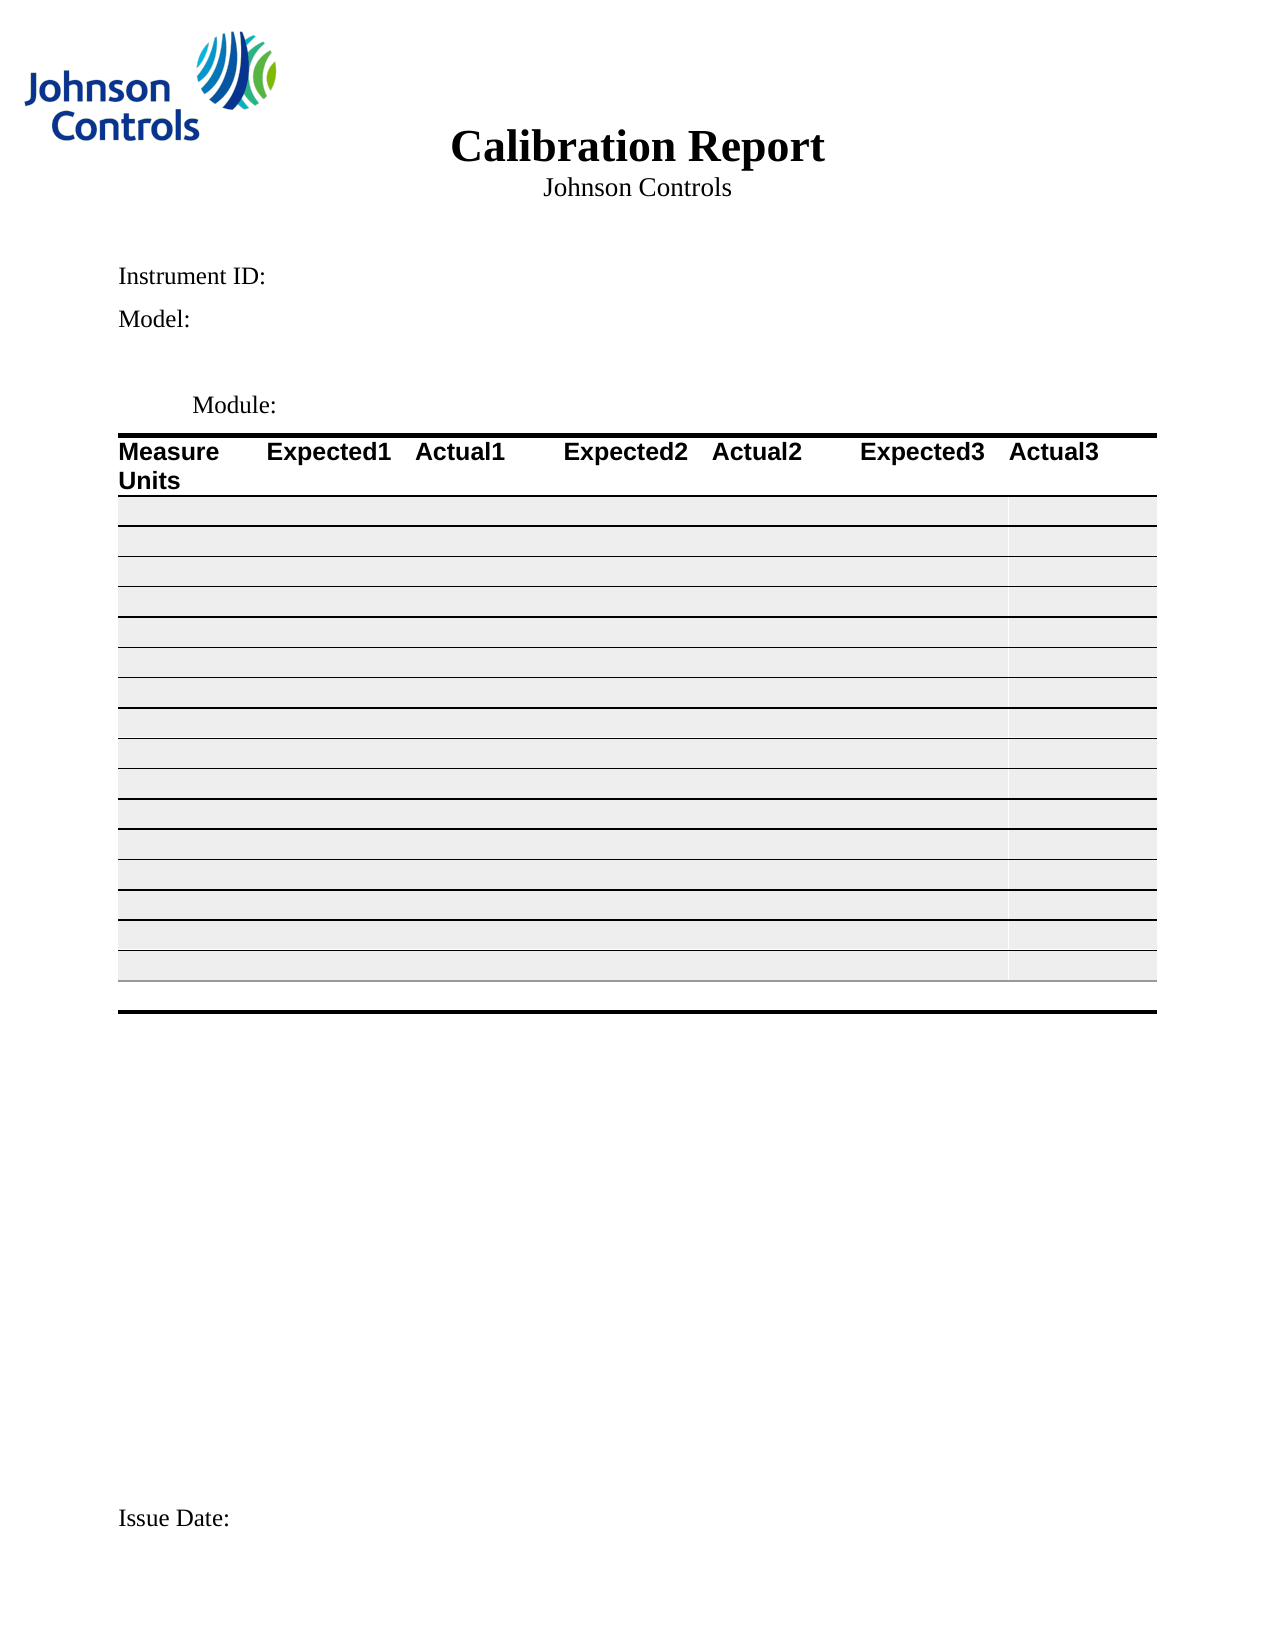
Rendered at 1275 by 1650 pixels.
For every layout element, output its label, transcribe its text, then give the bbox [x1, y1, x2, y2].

table_cell [415, 497, 563, 525]
table_cell [118, 891, 266, 919]
table_header Actual2 [712, 438, 860, 495]
table_cell [118, 830, 266, 859]
table_cell [563, 921, 712, 949]
table_cell [860, 618, 1008, 646]
table_cell [1009, 557, 1157, 586]
table_cell [712, 860, 860, 889]
table_cell [266, 678, 415, 707]
table_cell [563, 800, 712, 828]
table_cell [712, 648, 860, 677]
table_cell [415, 830, 563, 859]
table_cell [712, 769, 860, 798]
table_cell [563, 648, 712, 677]
table_cell [860, 739, 1008, 768]
table_cell [415, 648, 563, 677]
table_cell [563, 618, 712, 646]
table_cell [563, 830, 712, 859]
table_cell [118, 800, 266, 828]
table_cell [712, 709, 860, 737]
table_cell [118, 587, 266, 616]
table_cell [266, 982, 415, 1010]
table_cell [563, 497, 712, 525]
table_cell [266, 557, 415, 586]
table_cell [118, 982, 266, 1010]
table_cell [118, 769, 266, 798]
table_header Expected3 [860, 438, 1008, 495]
table_header Expected2 [563, 438, 712, 495]
table_cell [712, 497, 860, 525]
table_cell [860, 709, 1008, 737]
table_cell [712, 678, 860, 707]
table_cell [1009, 497, 1157, 525]
table_header Actual3 [1009, 438, 1157, 495]
table_cell [415, 891, 563, 919]
table_cell [415, 618, 563, 646]
text Module: [118, 390, 1157, 419]
table_cell [1009, 527, 1157, 556]
table_cell [563, 587, 712, 616]
table_cell [563, 951, 712, 980]
table_cell [1009, 709, 1157, 737]
text Instrument ID: [118, 261, 1157, 289]
table_cell [563, 769, 712, 798]
table_cell [266, 860, 415, 889]
table_cell [563, 891, 712, 919]
table_cell [712, 830, 860, 859]
table_cell [266, 648, 415, 677]
table_cell [712, 921, 860, 949]
table_cell [712, 800, 860, 828]
table_cell [563, 860, 712, 889]
table_cell [118, 739, 266, 768]
table_cell [712, 618, 860, 646]
table_cell [266, 497, 415, 525]
table_cell [1009, 891, 1157, 919]
table_cell [712, 891, 860, 919]
table_cell [860, 769, 1008, 798]
picture [0, 0, 301, 168]
table_cell [563, 557, 712, 586]
table_cell [712, 739, 860, 768]
table_cell [860, 800, 1008, 828]
table_cell [266, 618, 415, 646]
table_cell [563, 739, 712, 768]
table_cell [118, 951, 266, 980]
table_cell [266, 830, 415, 859]
table_cell [415, 982, 563, 1010]
table_cell [266, 769, 415, 798]
table_cell [266, 527, 415, 556]
table_cell [415, 739, 563, 768]
table_cell [712, 527, 860, 556]
table_cell [860, 891, 1008, 919]
table_cell [563, 982, 712, 1010]
table_cell [118, 921, 266, 949]
table_cell [1009, 769, 1157, 798]
table_cell [415, 951, 563, 980]
table_cell [1009, 830, 1157, 859]
table_cell [415, 678, 563, 707]
table_header Actual1 [415, 438, 563, 495]
table_cell [563, 709, 712, 737]
table_cell [415, 587, 563, 616]
table_cell [415, 921, 563, 949]
table_cell [712, 557, 860, 586]
table_cell [415, 557, 563, 586]
table_cell [1009, 739, 1157, 768]
table_cell [1009, 921, 1157, 949]
table_cell [1009, 587, 1157, 616]
table_cell [266, 587, 415, 616]
table_cell [712, 951, 860, 980]
table_cell [1009, 982, 1157, 1010]
table_cell [1009, 618, 1157, 646]
table_cell [415, 709, 563, 737]
table_cell [266, 739, 415, 768]
table_cell [860, 951, 1008, 980]
table_cell [266, 951, 415, 980]
table_cell [266, 891, 415, 919]
table_header Expected1 [266, 438, 415, 495]
table_cell [118, 709, 266, 737]
table_cell [266, 709, 415, 737]
table_cell [1009, 800, 1157, 828]
table_cell [118, 860, 266, 889]
table_cell [860, 497, 1008, 525]
table_cell [563, 527, 712, 556]
table_cell [1009, 648, 1157, 677]
table_cell [118, 618, 266, 646]
table_cell [1009, 678, 1157, 707]
table_cell [860, 648, 1008, 677]
table_cell [118, 648, 266, 677]
table_cell [415, 800, 563, 828]
table_cell [860, 982, 1008, 1010]
table_cell [712, 982, 860, 1010]
table_cell [860, 587, 1008, 616]
table_header Measure Units [118, 438, 266, 495]
table_cell [118, 527, 266, 556]
table_cell [860, 830, 1008, 859]
table_cell [860, 921, 1008, 949]
table_cell [118, 678, 266, 707]
table_cell [1009, 860, 1157, 889]
table_cell [415, 769, 563, 798]
table_cell [712, 587, 860, 616]
table_cell [860, 860, 1008, 889]
table_cell [266, 921, 415, 949]
table_cell [415, 527, 563, 556]
table_cell [860, 678, 1008, 707]
table_cell [1009, 951, 1157, 980]
table_cell [118, 557, 266, 586]
table_cell [860, 527, 1008, 556]
text Model: [118, 304, 1157, 333]
table_cell [266, 800, 415, 828]
table_cell [563, 678, 712, 707]
table_cell [860, 557, 1008, 586]
table_cell [118, 497, 266, 525]
table_cell [415, 860, 563, 889]
